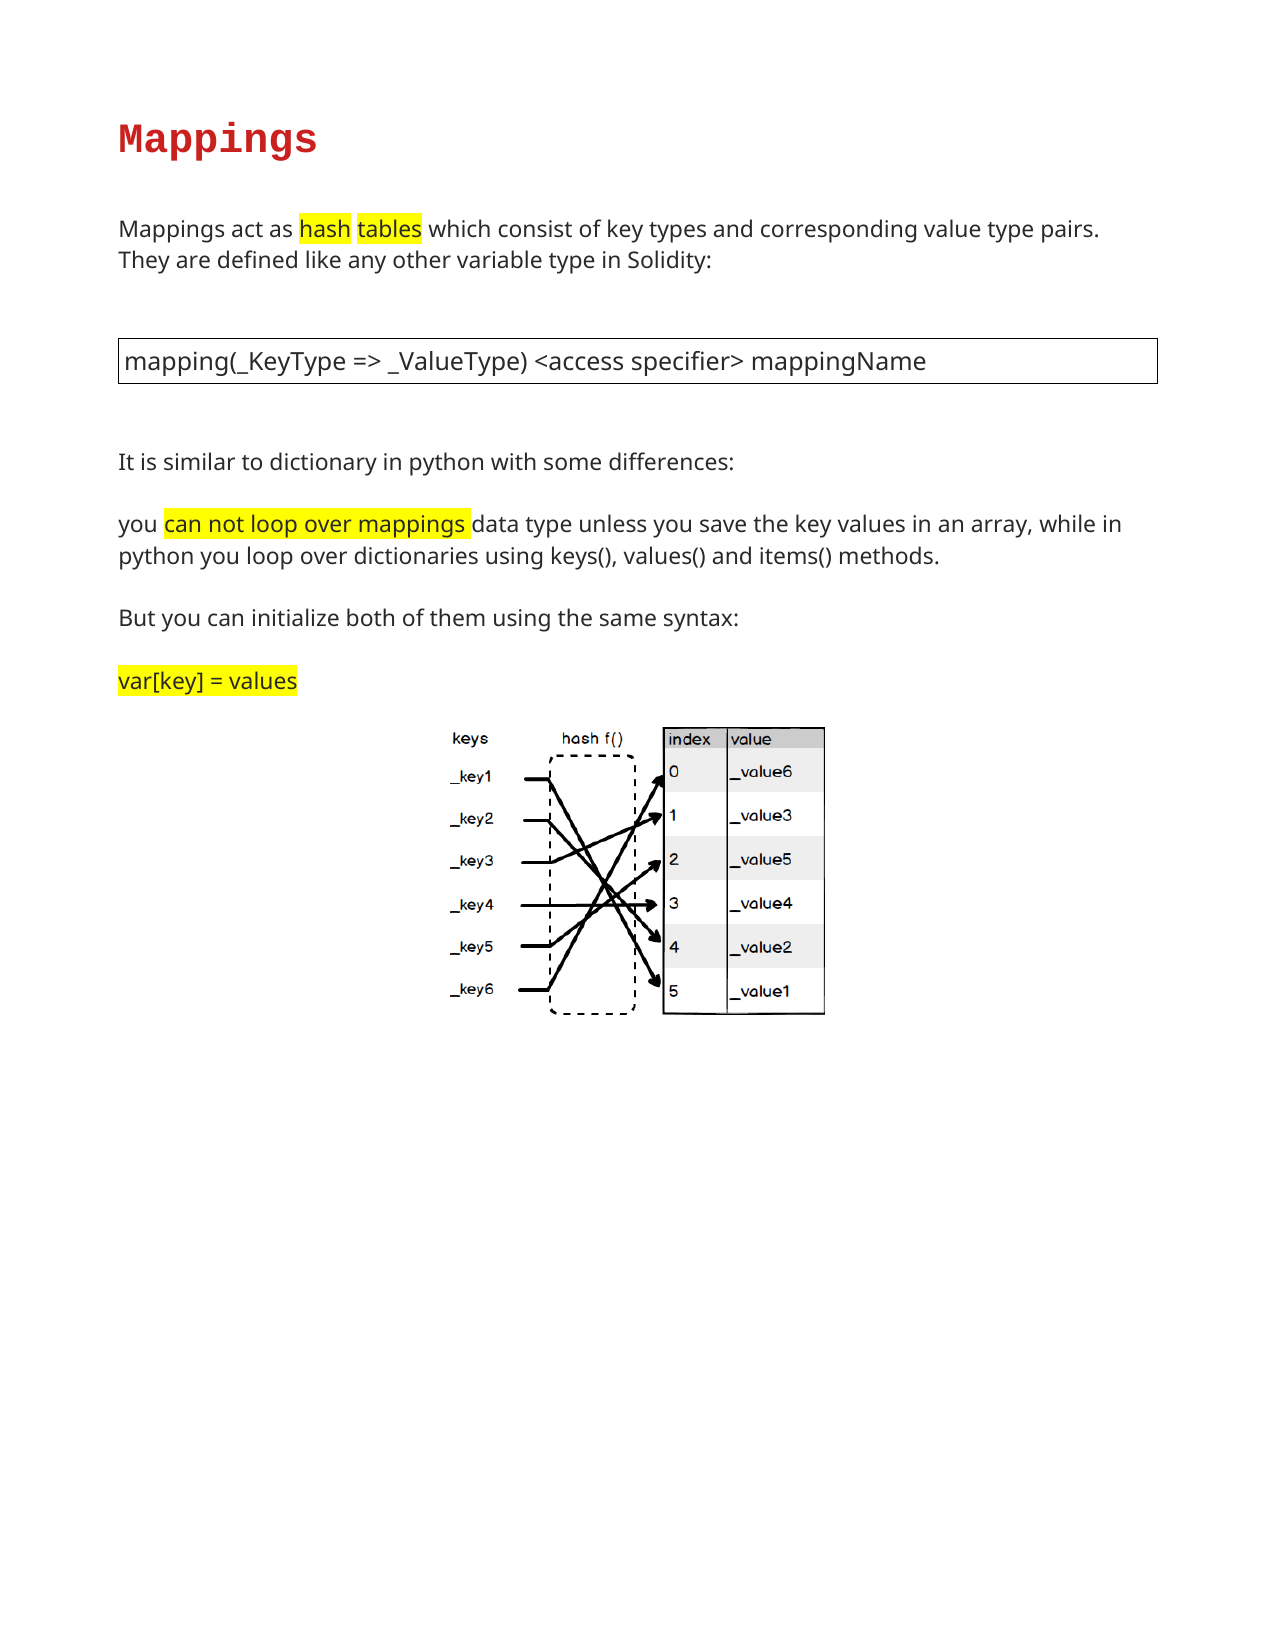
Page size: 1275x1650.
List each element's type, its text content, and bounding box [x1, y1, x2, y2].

text But you can initialize both of them using the same syntax: [118, 602, 1157, 633]
picture [450, 727, 825, 1015]
table_header mapping(_KeyType => _ValueType) <access specifier> mappingName [119, 339, 1157, 383]
text you can not loop over mappings data type unless you save the key values in an array, while in python you loop over dictionaries using keys(), values() and items() methods. [118, 508, 1157, 571]
text Mappings act as hash tables which consist of key types and corresponding value type pairs. They are defined like any other variable type in Solidity: [118, 213, 1157, 275]
text var[key] = values [118, 664, 1157, 696]
text Mappings [118, 118, 1157, 165]
text It is similar to dictionary in python with some differences: [118, 446, 1157, 477]
